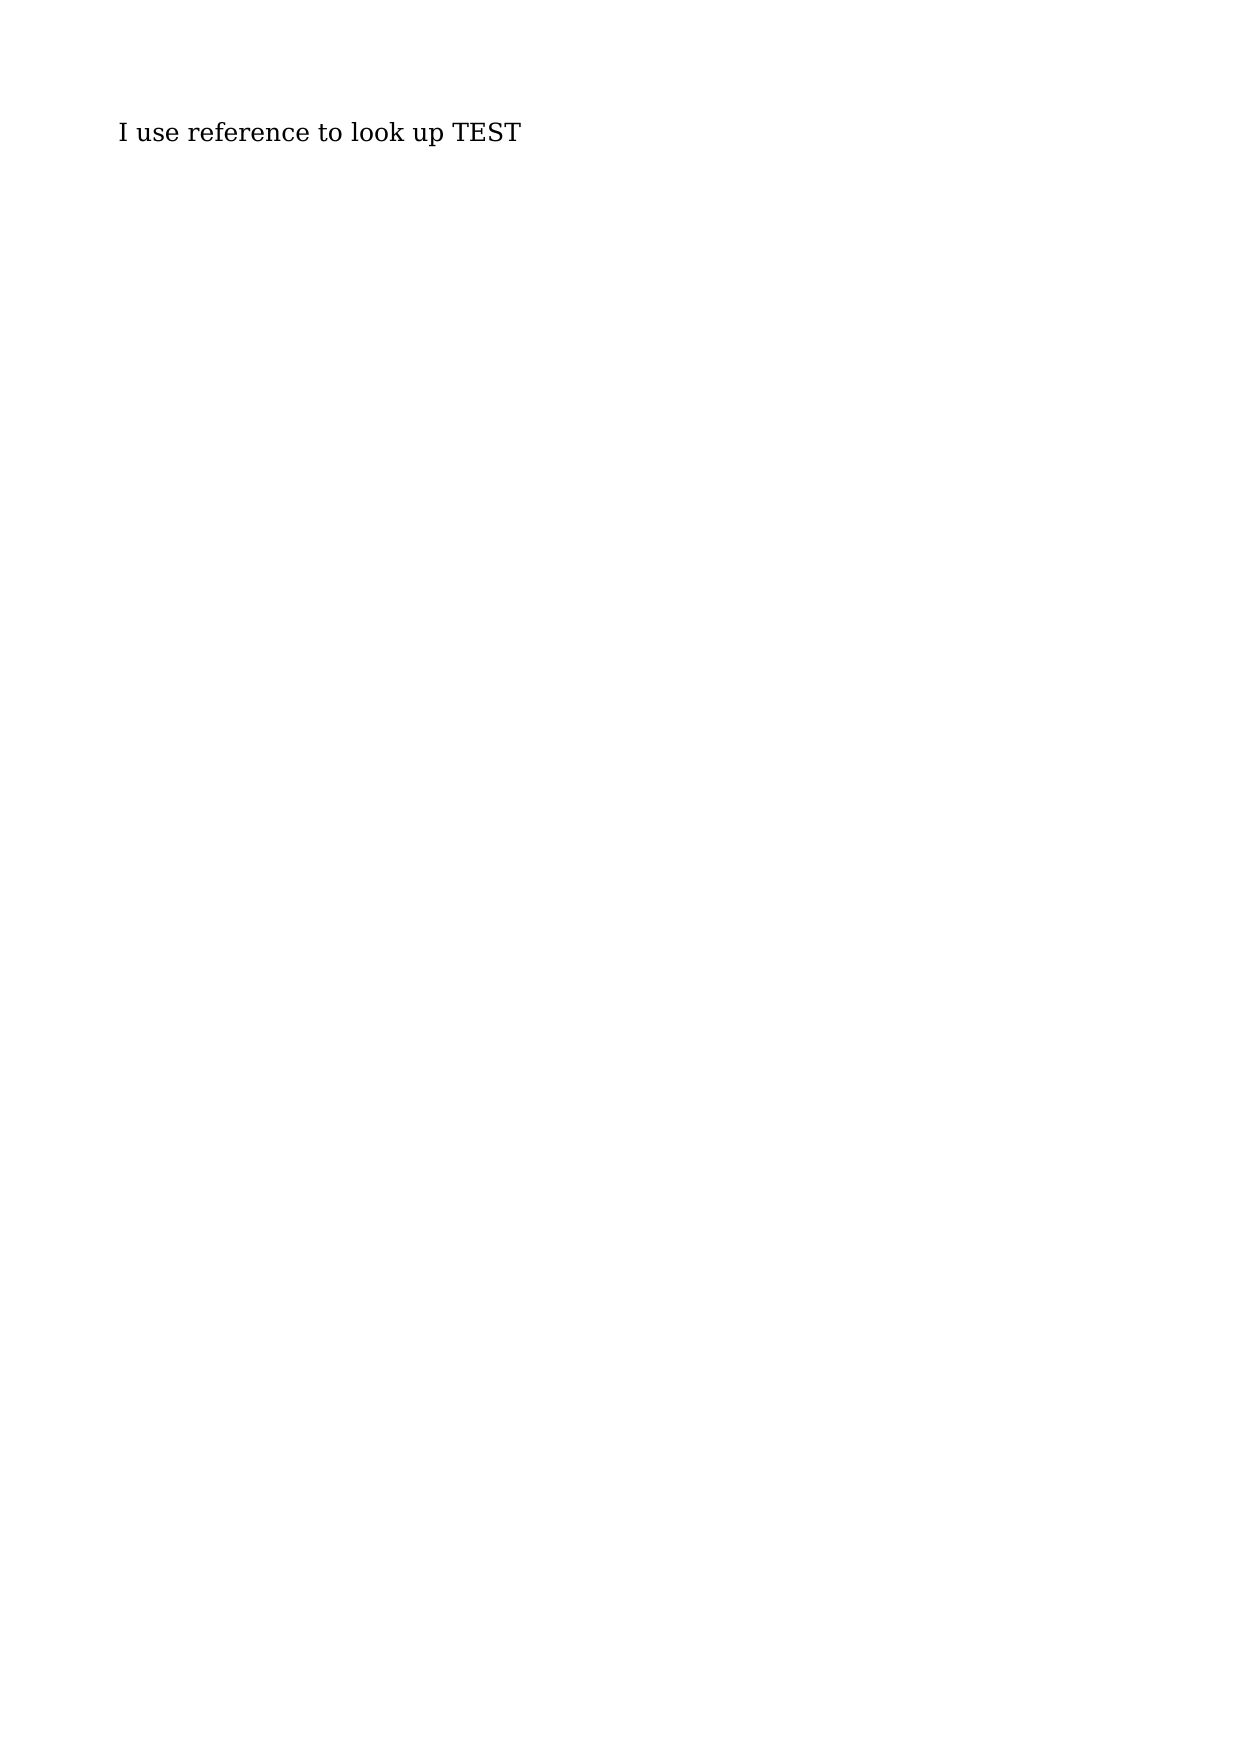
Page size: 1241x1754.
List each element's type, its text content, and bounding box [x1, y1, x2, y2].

text I use reference to look up TEST [118, 118, 1122, 147]
